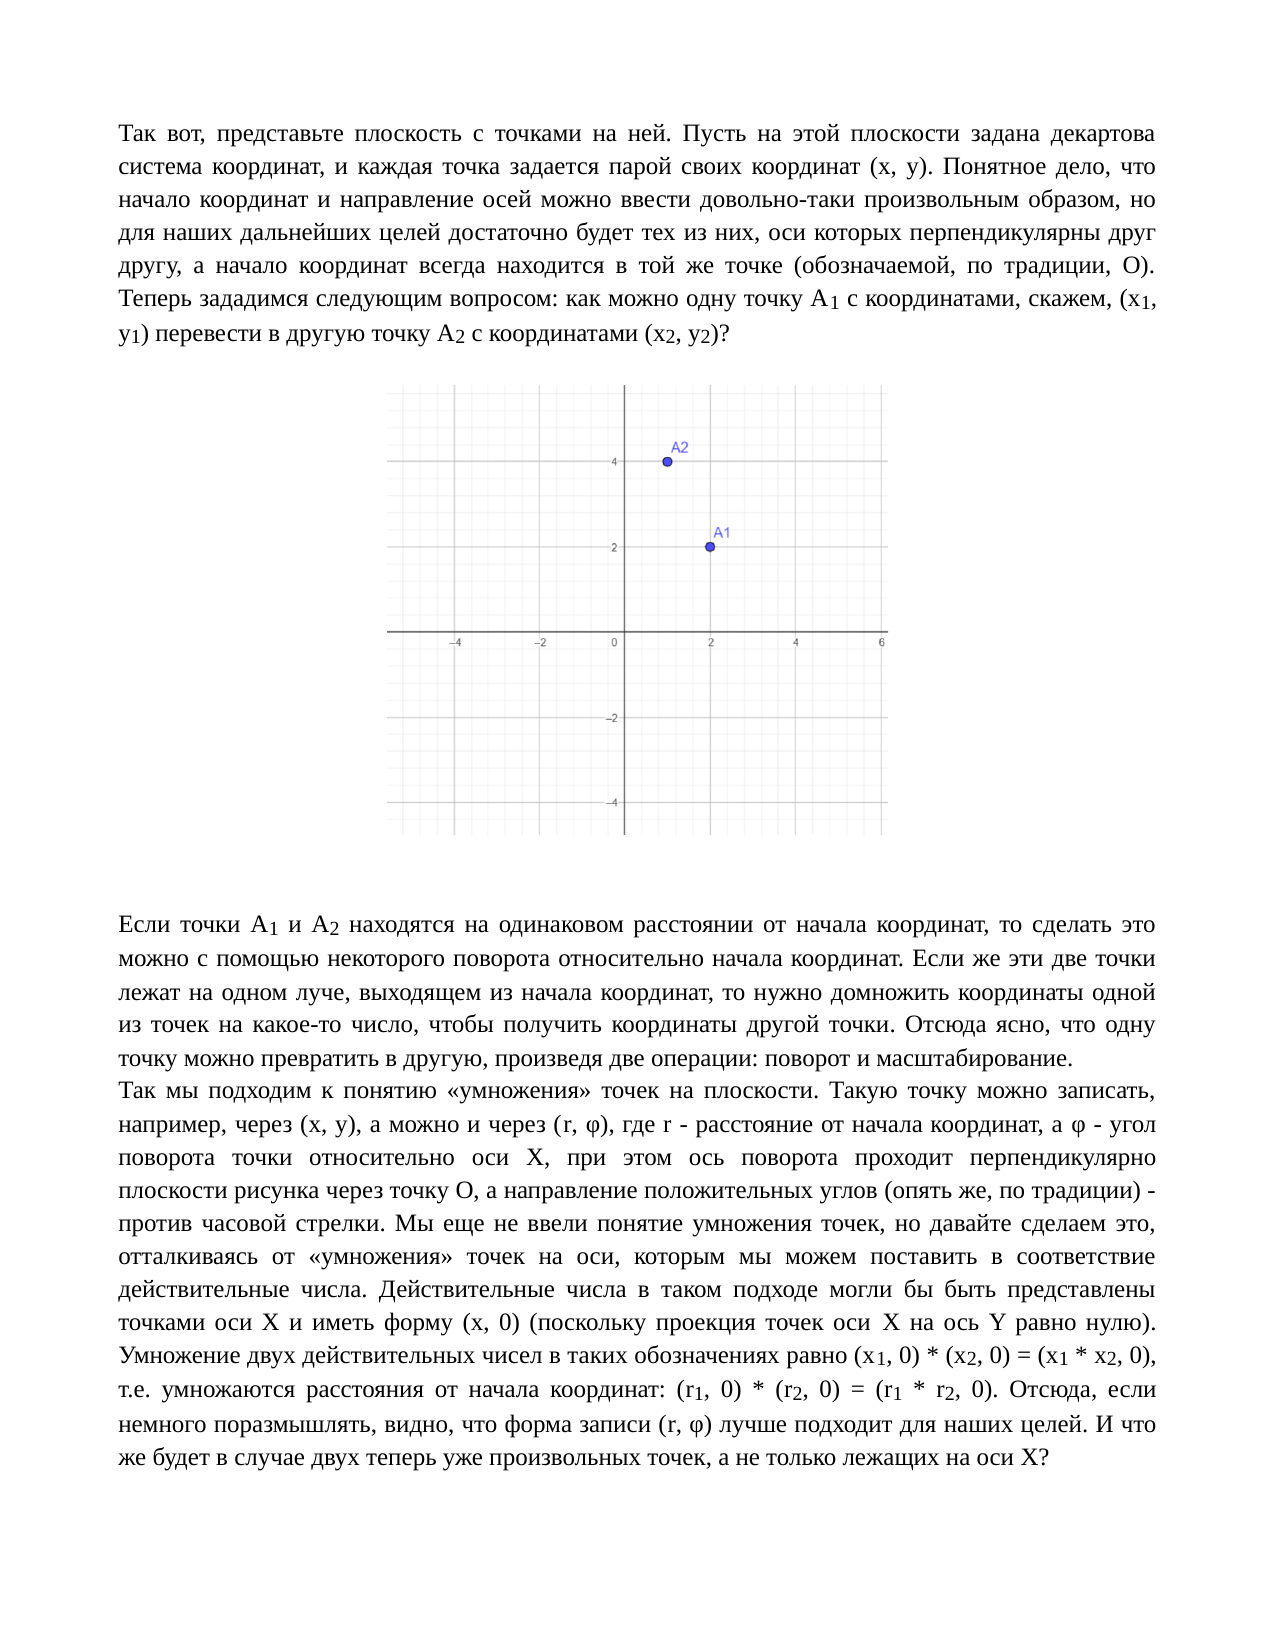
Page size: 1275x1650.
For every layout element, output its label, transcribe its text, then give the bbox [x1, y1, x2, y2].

text Если точки A1 и A2 находятся на одинаковом расстоянии от начала координат, то сделать это можно с помощью некоторого поворота относительно начала координат. Если же эти две точки лежат на одном луче, выходящем из начала координат, то нужно домножить координаты одной из точек на какое-то число, чтобы получить координаты другой точки. Отсюда ясно, что одну точку можно превратить в другую, произведя две операции: поворот и масштабирование. [118, 909, 1157, 1071]
text Так мы подходим к понятию «умножения» точек на плоскости. Такую точку можно записать, например, через (x, y), а можно и через (r, φ), где r - расстояние от начала координат, а φ - угол поворота точки относительно оси X, при этом ось поворота проходит перпендикулярно плоскости рисунка через точку О, а направление положительных углов (опять же, по традиции) - против часовой стрелки. Мы еще не ввели понятие умножения точек, но давайте сделаем это, отталкиваясь от «умножения» точек на оси, которым мы можем поставить в соответствие действительные числа. Действительные числа в таком подходе могли бы быть представлены точками оси X и иметь форму (x, 0) (поскольку проекция точек оси X на ось Y равно нулю). Умножение двух действительных чисел в таких обозначениях равно (x1, 0) * (x2, 0) = (x1 * x2, 0), т.е. умножаются расстояния от начала координат: (r1, 0) * (r2, 0) = (r1 * r2, 0). Отсюда, если немного поразмышлять, видно, что форма записи (r, φ) лучше подходит для наших целей. И что же будет в случае двух теперь уже произвольных точек, а не только лежащих на оси X? [118, 1076, 1157, 1471]
picture [387, 385, 889, 835]
text Так вот, представьте плоскость с точками на ней. Пусть на этой плоскости задана декартова система координат, и каждая точка задается парой своих координат (x, y). Понятное дело, что начало координат и направление осей можно ввести довольно-таки произвольным образом, но для наших дальнейших целей достаточно будет тех из них, оси которых перпендикулярны друг другу, а начало координат всегда находится в той же точке (обозначаемой, по традиции, О). Теперь зададимся следующим вопросом: как можно одну точку A1 с координатами, скажем, (x1, y1) перевести в другую точку A2 с координатами (x2, y2)? [118, 118, 1157, 348]
